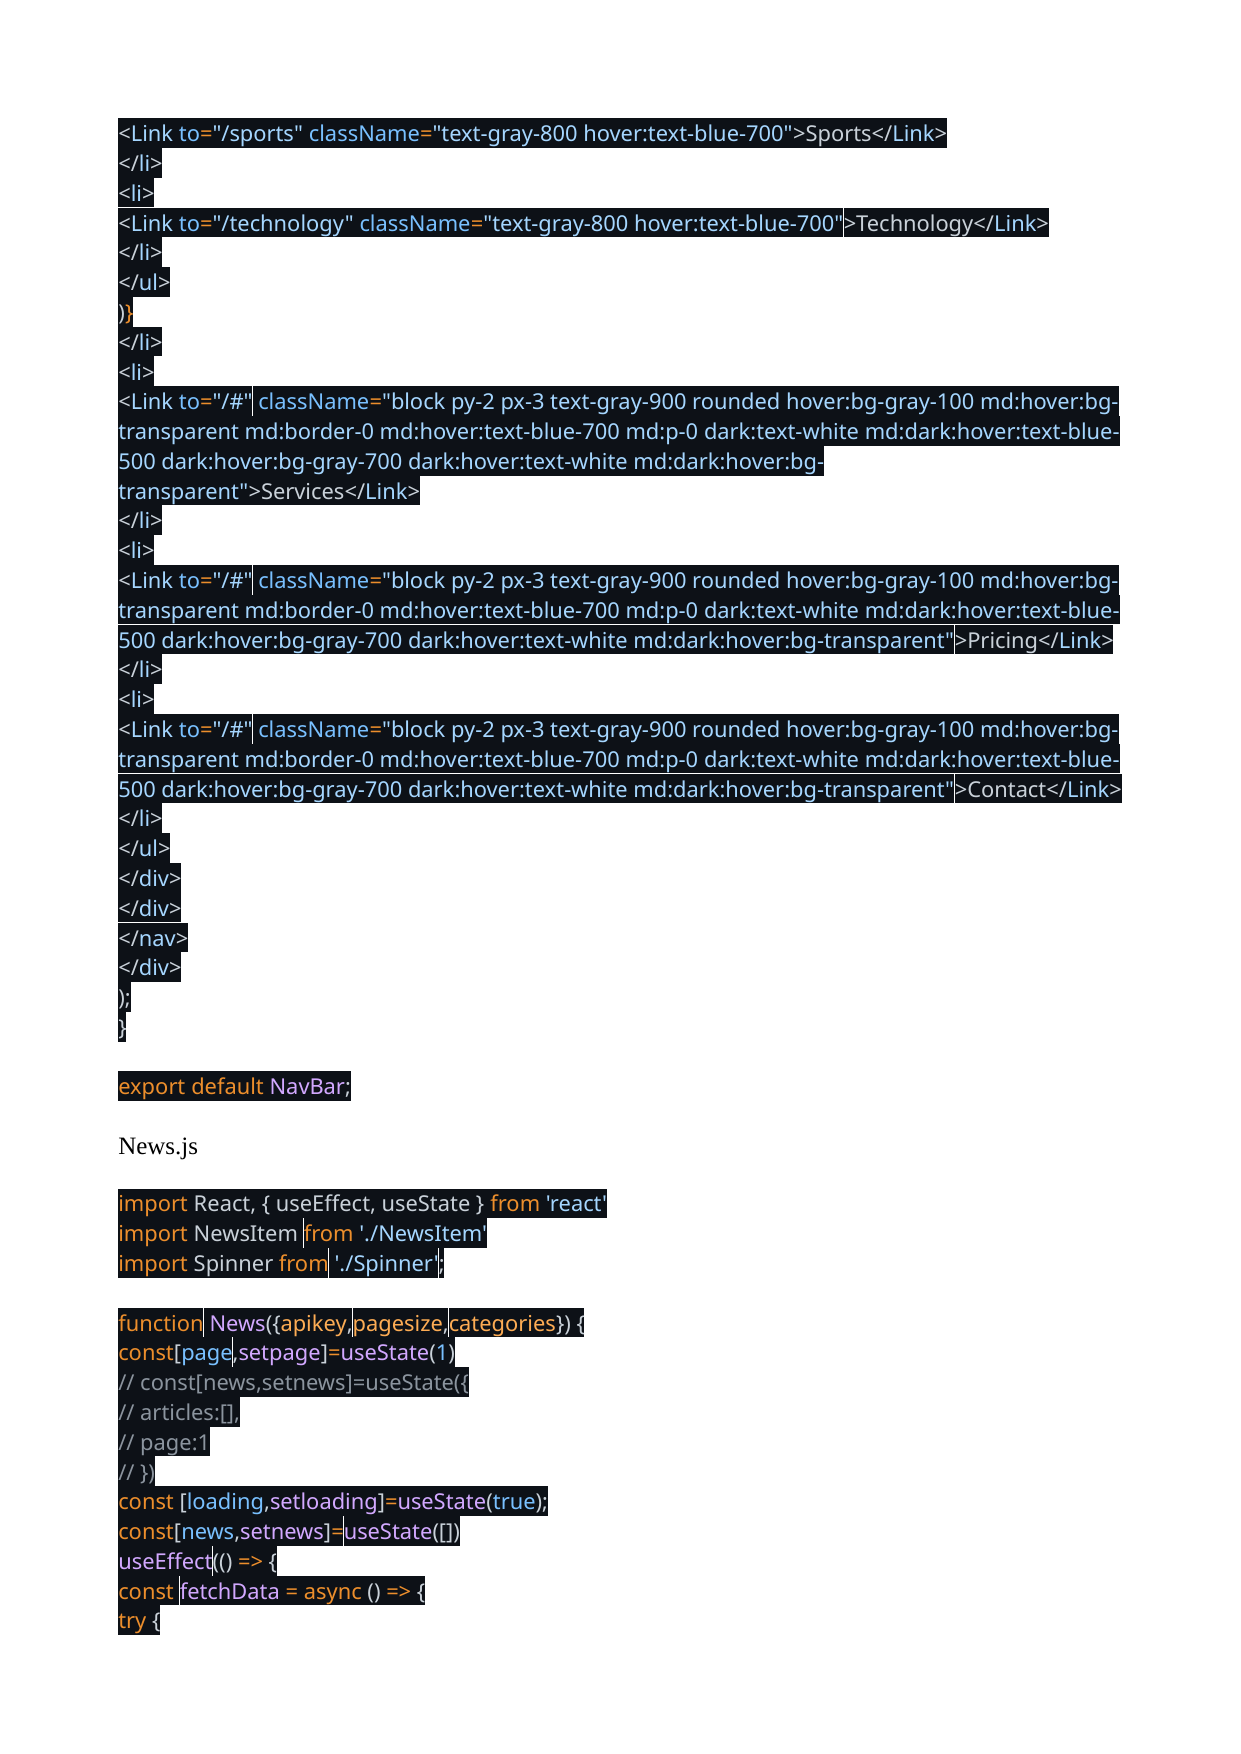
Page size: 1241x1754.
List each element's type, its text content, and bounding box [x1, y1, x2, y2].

text } [118, 1012, 1122, 1042]
text // const[news,setnews]=useState({ [118, 1367, 1122, 1397]
text </li> [118, 327, 1122, 356]
text const[news,setnews]=useState([]) [118, 1516, 1122, 1546]
text <Link to="/technology" className="text-gray-800 hover:text-blue-700">Technology</Link> [118, 207, 1122, 237]
text </li> [118, 654, 1122, 684]
text <li> [118, 535, 1122, 565]
text </div> [118, 863, 1122, 893]
text try { [118, 1605, 1122, 1635]
text const fetchData = async () => { [118, 1576, 1122, 1605]
text </li> [118, 237, 1122, 267]
text import Spinner from './Spinner'; [118, 1248, 1122, 1278]
text useEffect(() => { [118, 1546, 1122, 1576]
text News.js [118, 1131, 1122, 1160]
text const [loading,setloading]=useState(true); [118, 1486, 1122, 1516]
text <Link to="/sports" className="text-gray-800 hover:text-blue-700">Sports</Link> [118, 118, 1122, 148]
text )} [118, 297, 1122, 327]
text </div> [118, 952, 1122, 982]
text <Link to="/#" className="block py-2 px-3 text-gray-900 rounded hover:bg-gray-100 md:hover:bg-transparent md:border-0 md:hover:text-blue-700 md:p-0 dark:text-white md:dark:hover:text-blue-500 dark:hover:bg-gray-700 dark:hover:text-white md:dark:hover:bg-transparent">Services</Link> [118, 386, 1122, 505]
text import React, { useEffect, useState } from 'react' [118, 1188, 1122, 1218]
text import NewsItem from './NewsItem' [118, 1218, 1122, 1248]
text <li> [118, 684, 1122, 714]
text <li> [118, 178, 1122, 207]
text </nav> [118, 922, 1122, 952]
text // articles:[], [118, 1397, 1122, 1427]
text export default NavBar; [118, 1071, 1122, 1101]
text <Link to="/#" className="block py-2 px-3 text-gray-900 rounded hover:bg-gray-100 md:hover:bg-transparent md:border-0 md:hover:text-blue-700 md:p-0 dark:text-white md:dark:hover:text-blue-500 dark:hover:bg-gray-700 dark:hover:text-white md:dark:hover:bg-transparent">Pricing</Link> [118, 565, 1122, 654]
text <Link to="/#" className="block py-2 px-3 text-gray-900 rounded hover:bg-gray-100 md:hover:bg-transparent md:border-0 md:hover:text-blue-700 md:p-0 dark:text-white md:dark:hover:text-blue-500 dark:hover:bg-gray-700 dark:hover:text-white md:dark:hover:bg-transparent">Contact</Link> [118, 714, 1122, 803]
text <li> [118, 356, 1122, 386]
text </li> [118, 148, 1122, 178]
text </li> [118, 803, 1122, 833]
text function News({apikey,pagesize,categories}) { [118, 1307, 1122, 1337]
text // }) [118, 1456, 1122, 1486]
text </ul> [118, 833, 1122, 863]
text </ul> [118, 267, 1122, 297]
text </li> [118, 505, 1122, 535]
text ); [118, 982, 1122, 1012]
text </div> [118, 893, 1122, 922]
text const[page,setpage]=useState(1) [118, 1337, 1122, 1367]
text // page:1 [118, 1427, 1122, 1456]
